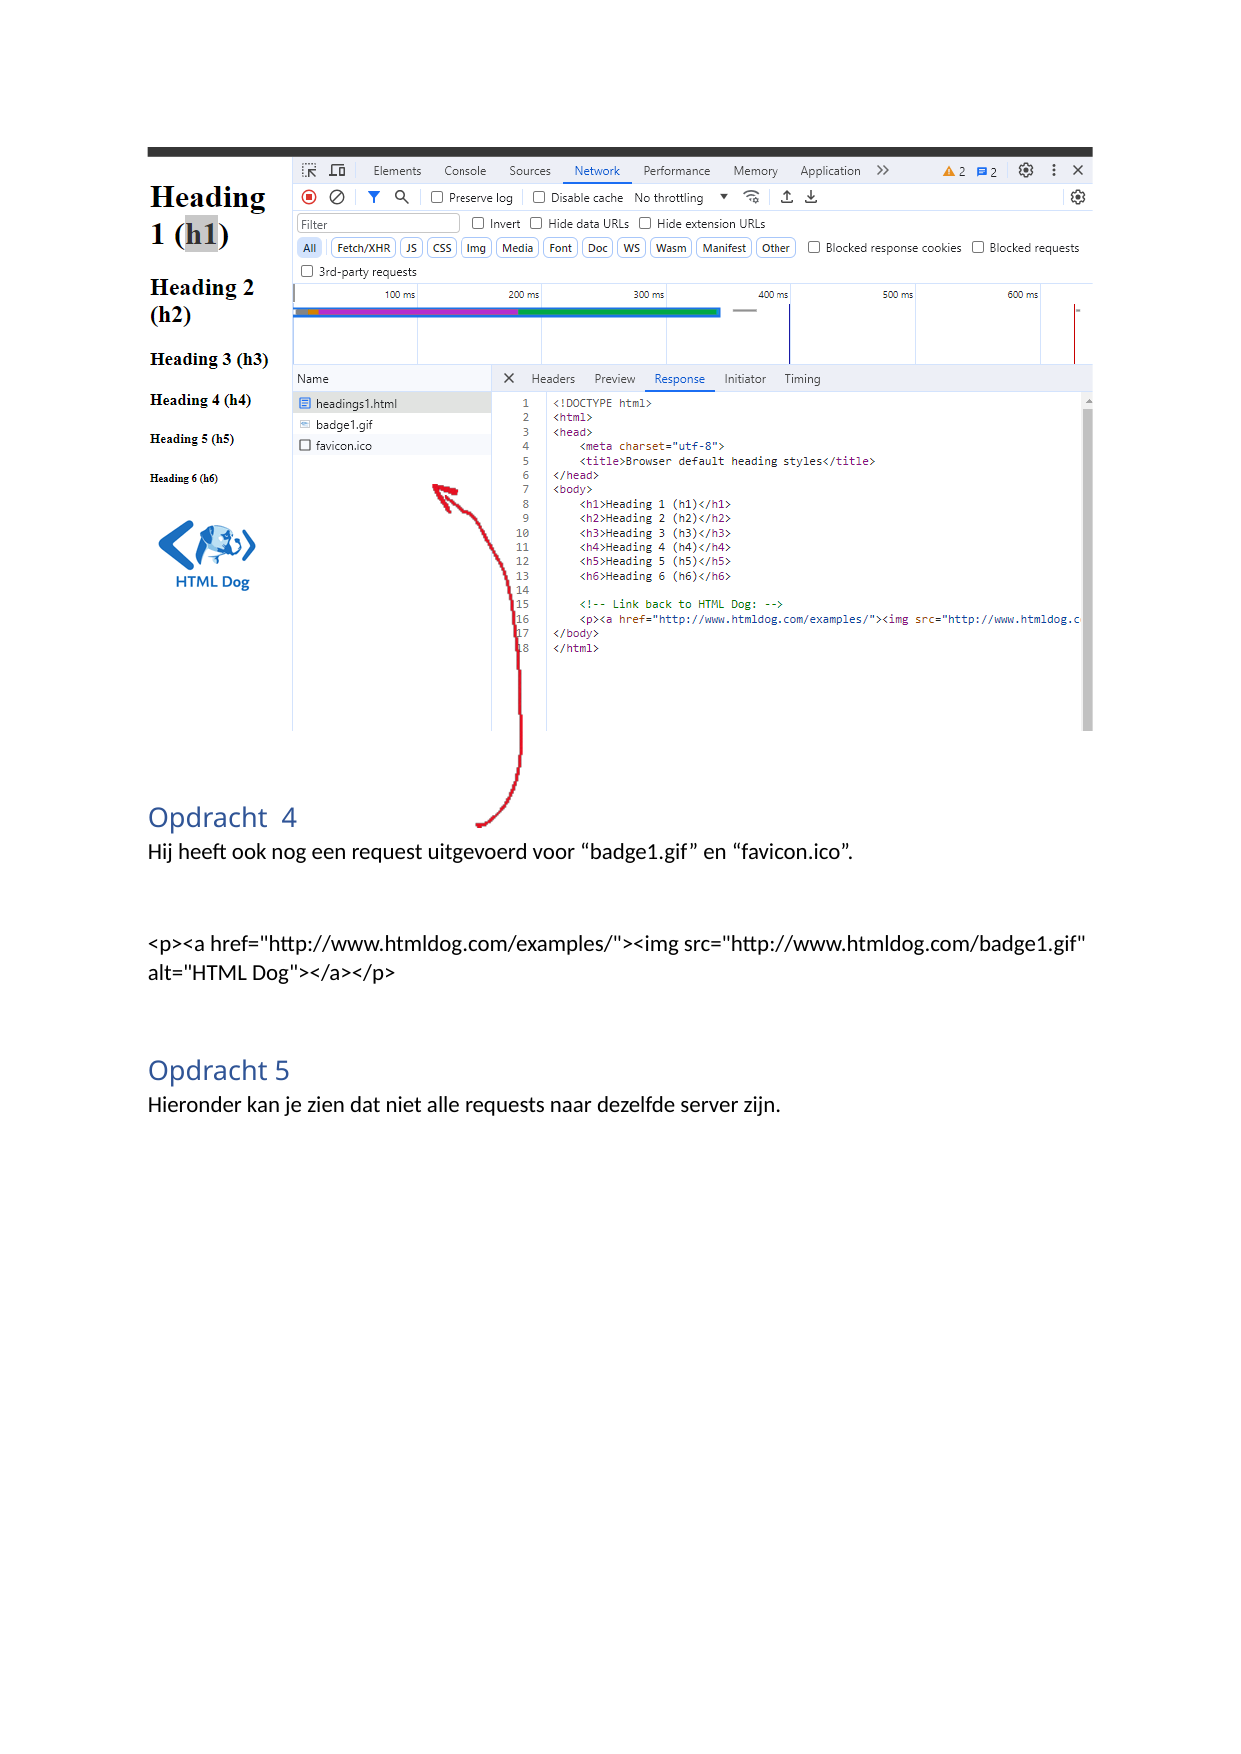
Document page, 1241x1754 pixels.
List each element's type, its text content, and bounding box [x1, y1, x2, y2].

subtitle Opdracht 5 [148, 1052, 1093, 1088]
text Hieronder kan je zien dat niet alle requests naar dezelfde server zijn. [148, 1090, 1093, 1118]
text Hij heeft ook nog een request uitgevoerd voor “badge1.gif” en “favicon.ico”. [148, 837, 1093, 865]
subtitle Opdracht 4 [148, 798, 1093, 835]
text <p><a href="http://www.htmldog.com/examples/"><img src="http://www.htmldog.com/badge1.gif" alt="HTML Dog"></a></p> [148, 929, 1093, 987]
